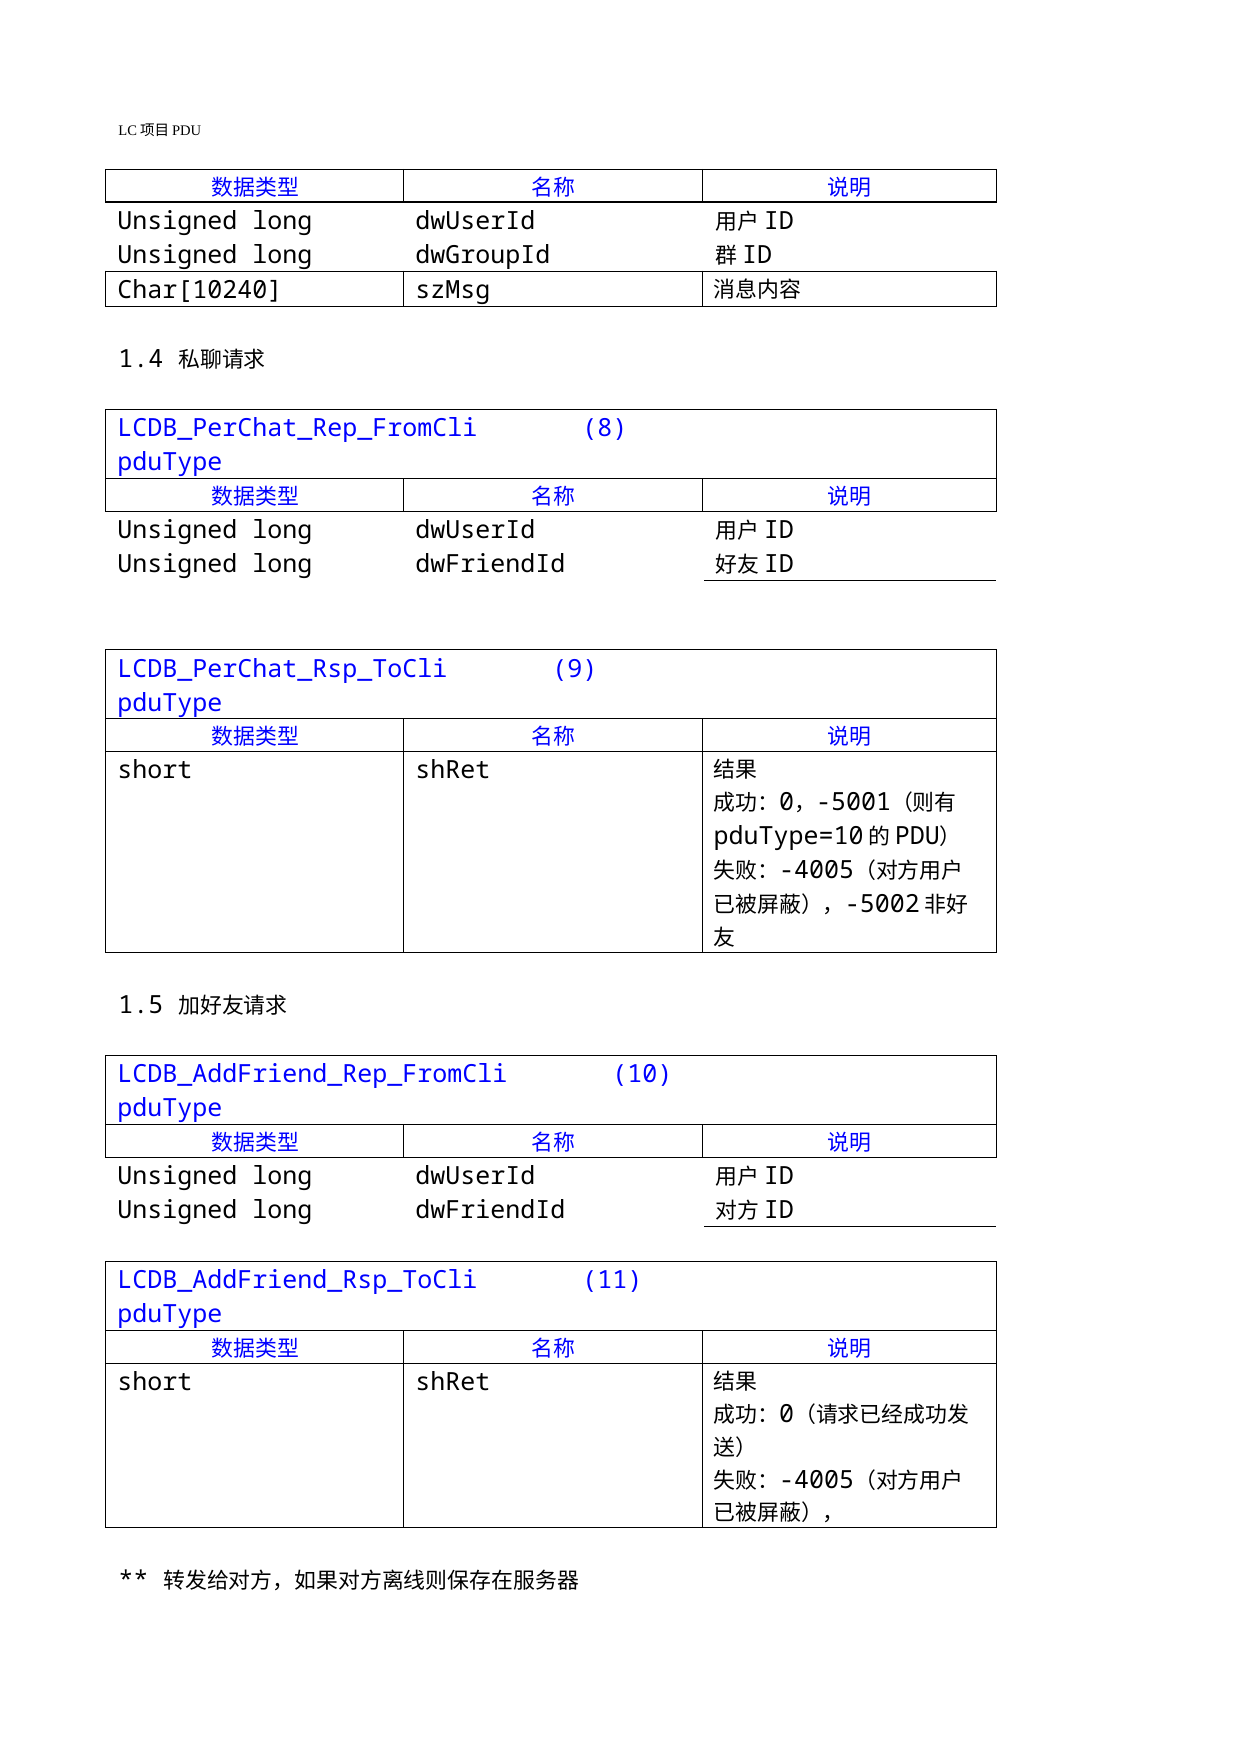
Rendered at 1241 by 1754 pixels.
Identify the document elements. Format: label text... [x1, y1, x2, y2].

table_header LCDB_PerChat_Rsp_ToCli (9) pduType [106, 650, 996, 718]
table_cell 说明 [703, 1331, 996, 1363]
table_cell dwUserId [404, 512, 704, 546]
table_cell 数据类型 [106, 1331, 403, 1363]
table_cell 名称 [404, 1331, 702, 1363]
table_cell szMsg [404, 272, 702, 306]
table_cell Unsigned long [106, 203, 404, 237]
table_cell 结果 成功：0（请求已经成功发送） 失败：-4005（对方用户已被屏蔽）， [703, 1364, 996, 1527]
table_cell 对方ID [704, 1192, 996, 1226]
table_cell 数据类型 [106, 170, 403, 201]
table_cell dwUserId [404, 1158, 704, 1192]
table_cell 好友ID [704, 546, 996, 580]
table_cell 说明 [703, 479, 996, 511]
table_cell 说明 [703, 170, 996, 201]
table_cell dwFriendId [404, 1192, 704, 1226]
table_cell short [106, 752, 403, 952]
table_cell 数据类型 [106, 719, 403, 751]
table_cell 结果 成功：0，-5001（则有pduType=10的PDU） 失败：-4005（对方用户已被屏蔽），-5002非好友 [703, 752, 996, 952]
text 1.5 加好友请求 [118, 987, 1122, 1021]
table_cell shRet [404, 752, 702, 952]
table_cell dwFriendId [404, 546, 704, 580]
table_cell 名称 [404, 719, 702, 751]
table_cell 用户ID [704, 512, 996, 546]
table_cell 数据类型 [106, 479, 403, 511]
table_header LCDB_PerChat_Rep_FromCli (8) pduType [106, 410, 996, 478]
table_cell shRet [404, 1364, 702, 1527]
table_cell 数据类型 [106, 1125, 403, 1157]
table_header LCDB_AddFriend_Rsp_ToCli (11) pduType [106, 1262, 996, 1330]
table_cell Unsigned long [106, 512, 404, 546]
table_cell Char[10240] [106, 272, 403, 306]
table_cell 用户ID [704, 203, 996, 237]
table_cell 名称 [404, 479, 702, 511]
table_cell short [106, 1364, 403, 1527]
table_cell 说明 [703, 1125, 996, 1157]
table_cell 用户ID [704, 1158, 996, 1192]
table_cell dwUserId [404, 203, 704, 237]
table_cell Unsigned long [106, 546, 404, 580]
table_header LCDB_AddFriend_Rep_FromCli (10) pduType [106, 1056, 996, 1124]
table_cell 名称 [404, 1125, 702, 1157]
table_cell Unsigned long [106, 1158, 404, 1192]
table_cell Unsigned long [106, 1192, 404, 1226]
table_cell 名称 [404, 170, 702, 201]
table_cell Unsigned long [106, 237, 404, 271]
table_cell dwGroupId [404, 237, 704, 271]
table_cell 群ID [704, 237, 996, 271]
text 1.4 私聊请求 [118, 341, 1122, 375]
table_cell 说明 [703, 719, 996, 751]
table_cell 消息内容 [703, 272, 996, 306]
text ** 转发给对方，如果对方离线则保存在服务器 [118, 1562, 1122, 1596]
